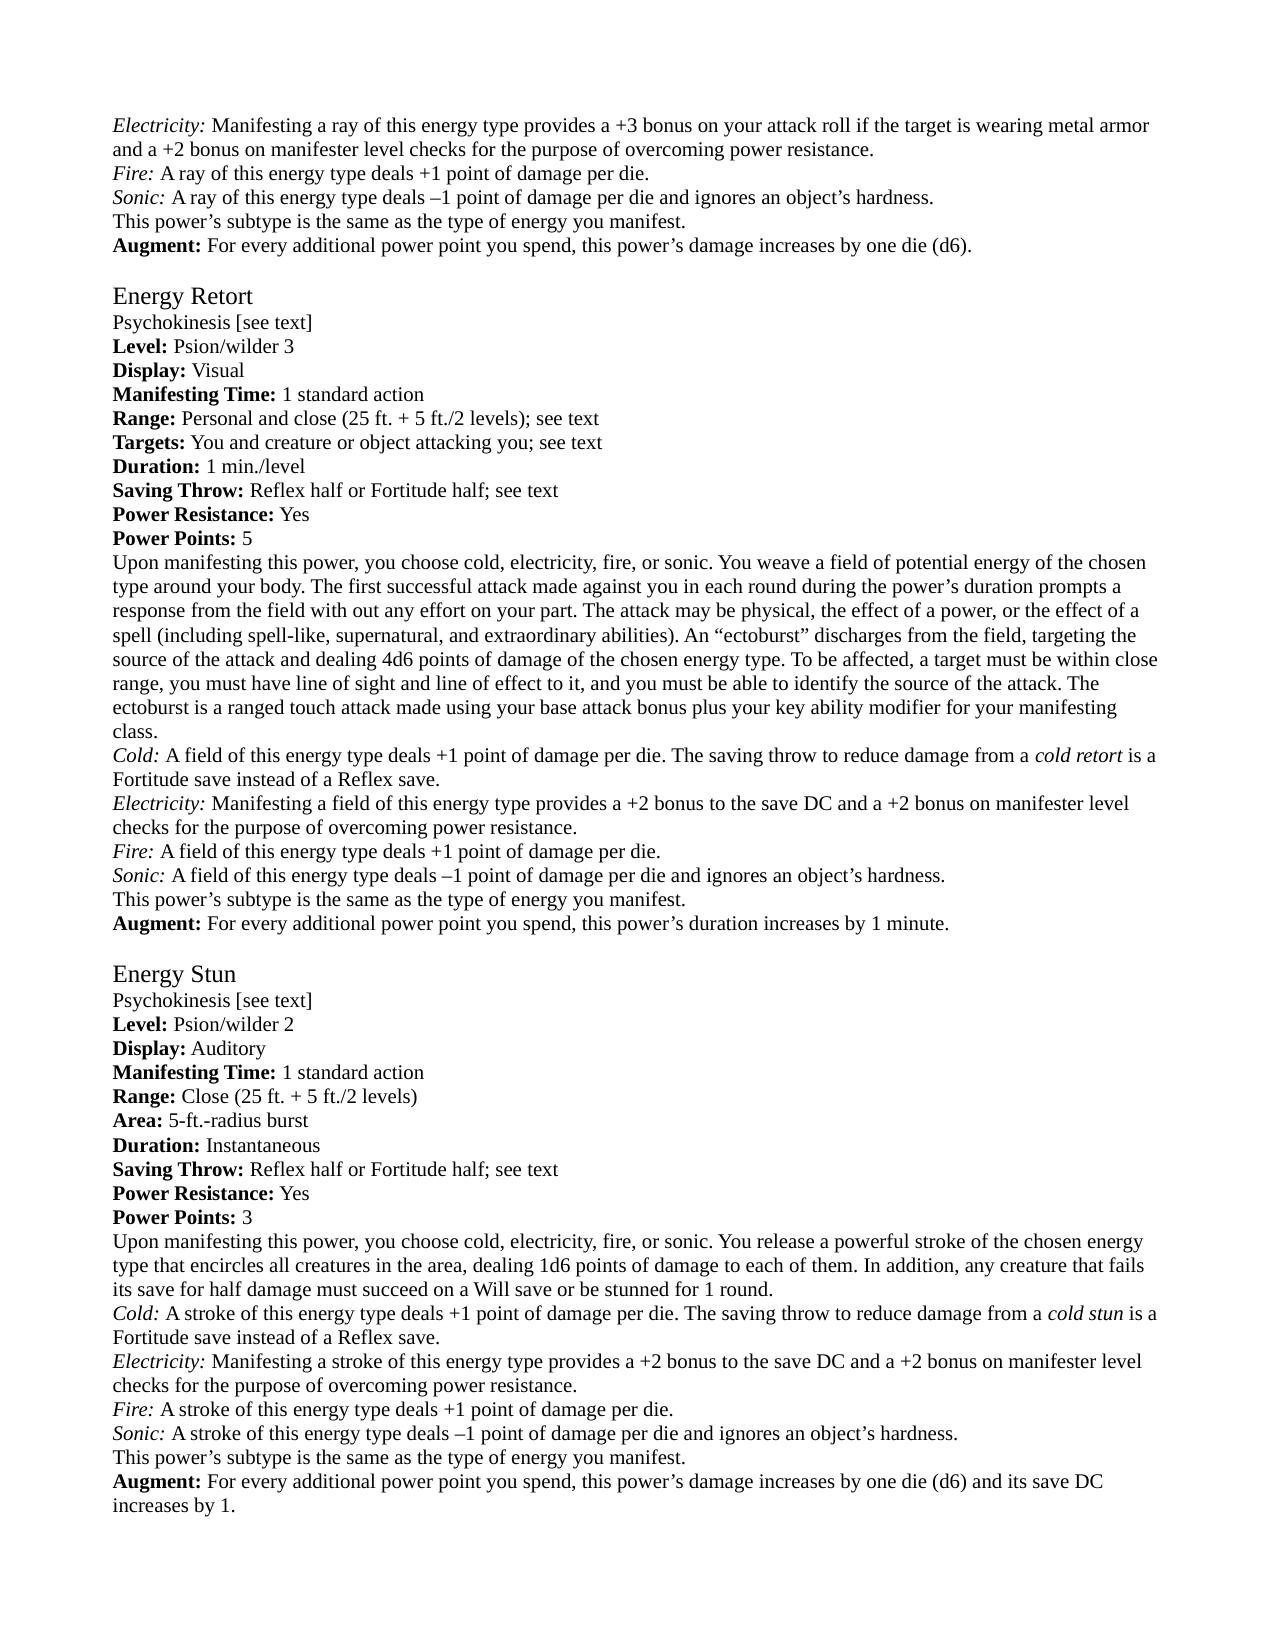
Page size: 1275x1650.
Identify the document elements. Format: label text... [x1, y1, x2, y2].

text Saving Throw: Reflex half or Fortitude half; see text [112, 478, 1162, 502]
text Level: Psion/wilder 3 [112, 334, 1162, 358]
text Range: Close (25 ft. + 5 ft./2 levels) [112, 1084, 1162, 1108]
text Augment: For every additional power point you spend, this power’s duration increases by 1 minute. [112, 911, 1162, 935]
text Power Resistance: Yes [112, 502, 1162, 526]
text Upon manifesting this power, you choose cold, electricity, fire, or sonic. You release a powerful stroke of the chosen energy type that encircles all creatures in the area, dealing 1d6 points of damage to each of them. In addition, any creature that fails its save for half damage must succeed on a Will save or be stunned for 1 round. [112, 1229, 1162, 1301]
text Electricity: Manifesting a stroke of this energy type provides a +2 bonus to the save DC and a +2 bonus on manifester level checks for the purpose of overcoming power resistance. [112, 1349, 1162, 1397]
text Level: Psion/wilder 2 [112, 1012, 1162, 1036]
text Targets: You and creature or object attacking you; see text [112, 430, 1162, 454]
text Power Resistance: Yes [112, 1181, 1162, 1205]
text This power’s subtype is the same as the type of energy you manifest. [112, 1445, 1162, 1469]
text Upon manifesting this power, you choose cold, electricity, fire, or sonic. You weave a field of potential energy of the chosen type around your body. The first successful attack made against you in each round during the power’s duration prompts a response from the field with out any effort on your part. The attack may be physical, the effect of a power, or the effect of a spell (including spell-like, supernatural, and extraordinary abilities). An “ectoburst” discharges from the field, targeting the source of the attack and dealing 4d6 points of damage of the chosen energy type. To be affected, a target must be within close range, you must have line of sight and line of effect to it, and you must be able to identify the source of the attack. The ectoburst is a ranged touch attack made using your base attack bonus plus your key ability modifier for your manifesting class. [112, 550, 1162, 743]
text Fire: A field of this energy type deals +1 point of damage per die. [112, 839, 1162, 863]
text Augment: For every additional power point you spend, this power’s damage increases by one die (d6). [112, 233, 1162, 257]
text Electricity: Manifesting a field of this energy type provides a +2 bonus to the save DC and a +2 bonus on manifester level checks for the purpose of overcoming power resistance. [112, 791, 1162, 839]
text Duration: 1 min./level [112, 454, 1162, 478]
text Cold: A field of this energy type deals +1 point of damage per die. The saving throw to reduce damage from a cold retort is a Fortitude save instead of a Reflex save. [112, 743, 1162, 791]
subtitle Energy Retort [112, 281, 1162, 310]
text Electricity: Manifesting a ray of this energy type provides a +3 bonus on your attack roll if the target is wearing metal armor and a +2 bonus on manifester level checks for the purpose of overcoming power resistance. [112, 112, 1162, 161]
text Sonic: A field of this energy type deals –1 point of damage per die and ignores an object’s hardness. [112, 863, 1162, 887]
text This power’s subtype is the same as the type of energy you manifest. [112, 887, 1162, 911]
text Duration: Instantaneous [112, 1132, 1162, 1157]
text Sonic: A ray of this energy type deals –1 point of damage per die and ignores an object’s hardness. [112, 185, 1162, 209]
text This power’s subtype is the same as the type of energy you manifest. [112, 209, 1162, 233]
text Power Points: 5 [112, 526, 1162, 550]
text Area: 5-ft.-radius burst [112, 1108, 1162, 1132]
text Fire: A stroke of this energy type deals +1 point of damage per die. [112, 1397, 1162, 1421]
text Manifesting Time: 1 standard action [112, 1060, 1162, 1084]
text Display: Auditory [112, 1036, 1162, 1060]
text Psychokinesis [see text] [112, 988, 1162, 1012]
text Cold: A stroke of this energy type deals +1 point of damage per die. The saving throw to reduce damage from a cold stun is a Fortitude save instead of a Reflex save. [112, 1301, 1162, 1349]
text Power Points: 3 [112, 1205, 1162, 1229]
text Saving Throw: Reflex half or Fortitude half; see text [112, 1157, 1162, 1181]
text Display: Visual [112, 358, 1162, 382]
text Range: Personal and close (25 ft. + 5 ft./2 levels); see text [112, 406, 1162, 430]
text Augment: For every additional power point you spend, this power’s damage increases by one die (d6) and its save DC increases by 1. [112, 1469, 1162, 1517]
text Sonic: A stroke of this energy type deals –1 point of damage per die and ignores an object’s hardness. [112, 1421, 1162, 1445]
text Manifesting Time: 1 standard action [112, 382, 1162, 406]
text Psychokinesis [see text] [112, 310, 1162, 334]
subtitle Energy Stun [112, 959, 1162, 988]
text Fire: A ray of this energy type deals +1 point of damage per die. [112, 161, 1162, 185]
